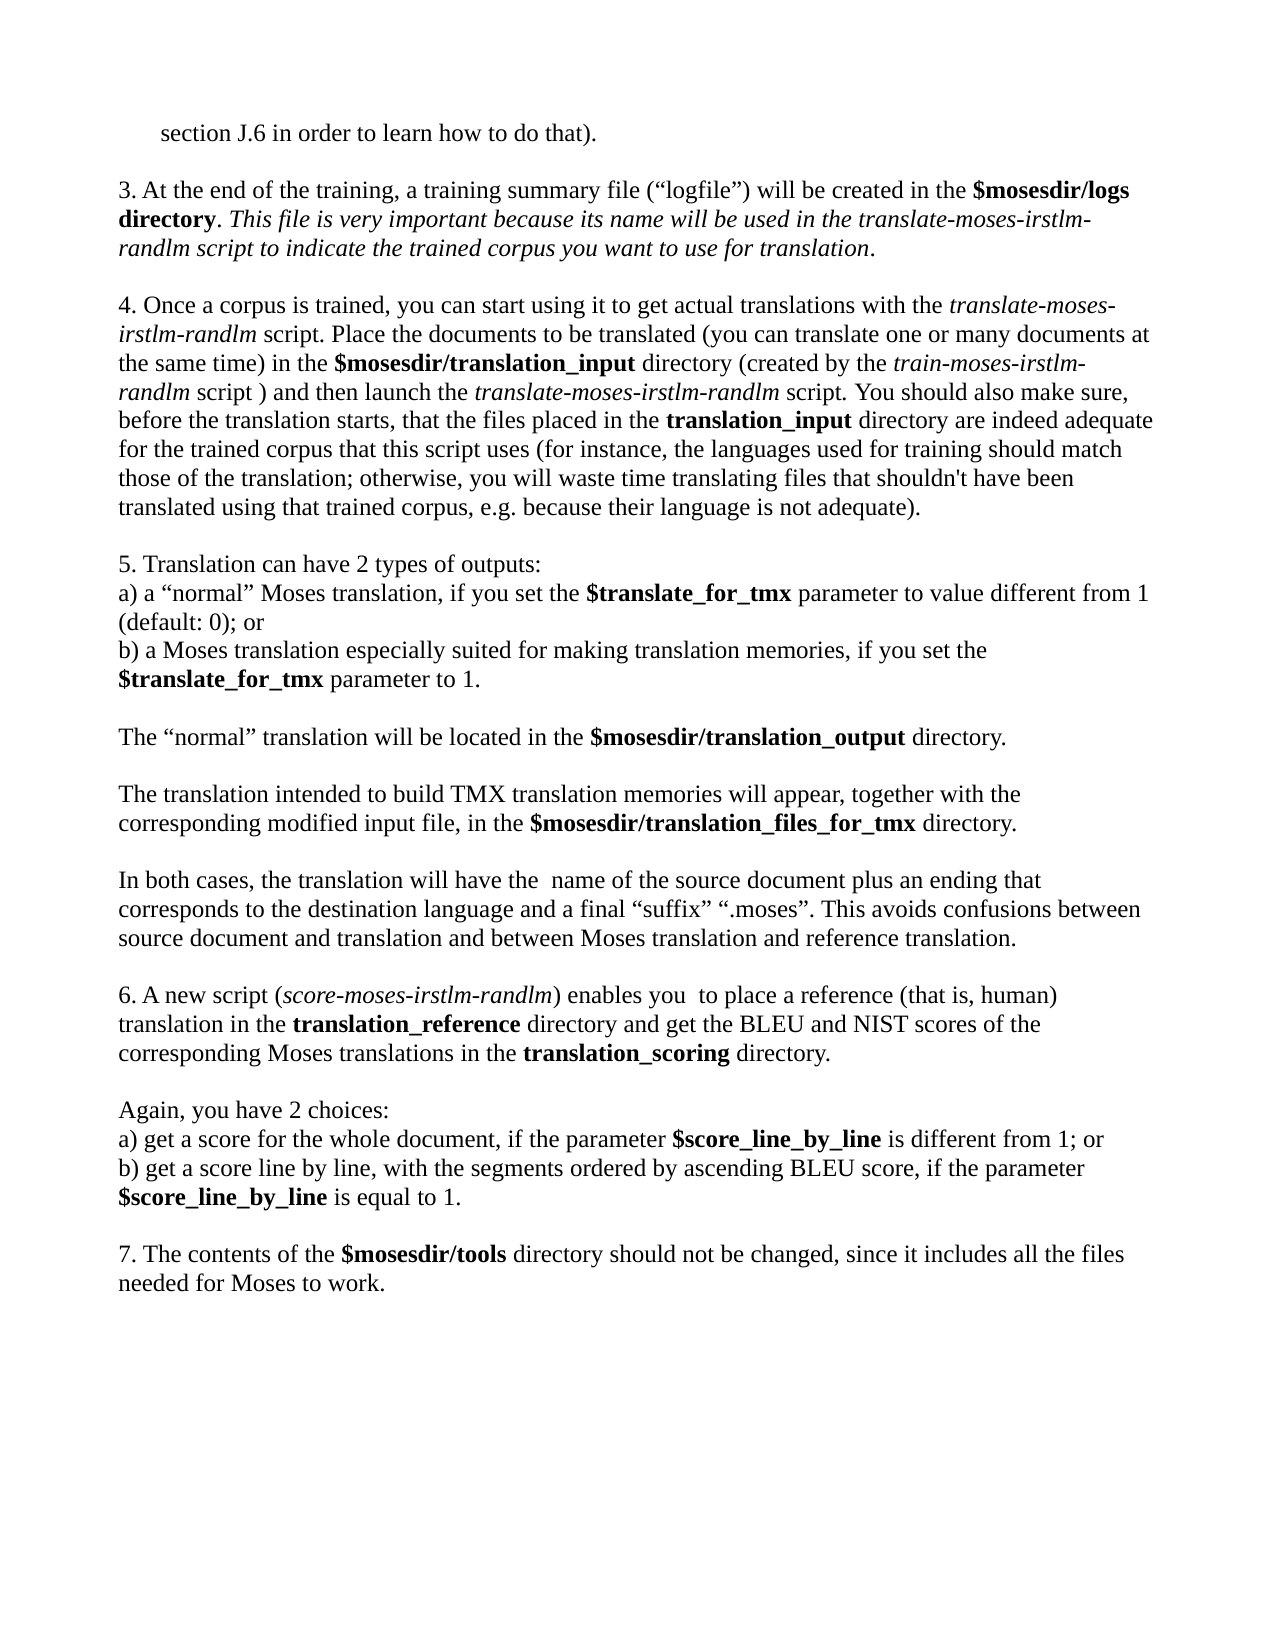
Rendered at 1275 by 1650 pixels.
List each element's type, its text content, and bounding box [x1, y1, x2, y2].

text The “normal” translation will be located in the $mosesdir/translation_output directory. [118, 722, 1157, 751]
text b) get a score line by line, with the segments ordered by ascending BLEU score, if the parameter $score_line_by_line is equal to 1. [118, 1153, 1157, 1211]
text section J.6 in order to learn how to do that). [160, 118, 1157, 147]
text The translation intended to build TMX translation memories will appear, together with the corresponding modified input file, in the $mosesdir/translation_files_for_tmx directory. [118, 779, 1157, 837]
text 7. The contents of the $mosesdir/tools directory should not be changed, since it includes all the files needed for Moses to work. [118, 1239, 1157, 1297]
text Again, you have 2 choices: [118, 1096, 1157, 1124]
text 3. At the end of the training, a training summary file (“logfile”) will be created in the $mosesdir/logs directory. This file is very important because its name will be used in the translate-moses-irstlm-randlm script to indicate the trained corpus you want to use for translation. [118, 176, 1157, 262]
text b) a Moses translation especially suited for making translation memories, if you set the $translate_for_tmx parameter to 1. [118, 636, 1157, 693]
text a) a “normal” Moses translation, if you set the $translate_for_tmx parameter to value different from 1 (default: 0); or [118, 578, 1157, 636]
text 5. Translation can have 2 types of outputs: [118, 549, 1157, 578]
text 4. Once a corpus is trained, you can start using it to get actual translations with the translate-moses-irstlm-randlm script. Place the documents to be translated (you can translate one or many documents at the same time) in the $mosesdir/translation_input directory (created by the train-moses-irstlm-randlm script ) and then launch the translate-moses-irstlm-randlm script. You should also make sure, before the translation starts, that the files placed in the translation_input directory are indeed adequate for the trained corpus that this script uses (for instance, the languages used for training should match those of the translation; otherwise, you will waste time translating files that shouldn't have been translated using that trained corpus, e.g. because their language is not adequate). [118, 291, 1157, 521]
text In both cases, the translation will have the name of the source document plus an ending that corresponds to the destination language and a final “suffix” “.moses”. This avoids confusions between source document and translation and between Moses translation and reference translation. [118, 866, 1157, 952]
text 6. A new script (score-moses-irstlm-randlm) enables you to place a reference (that is, human) translation in the translation_reference directory and get the BLEU and NIST scores of the corresponding Moses translations in the translation_scoring directory. [118, 981, 1157, 1067]
text a) get a score for the whole document, if the parameter $score_line_by_line is different from 1; or [118, 1124, 1157, 1153]
